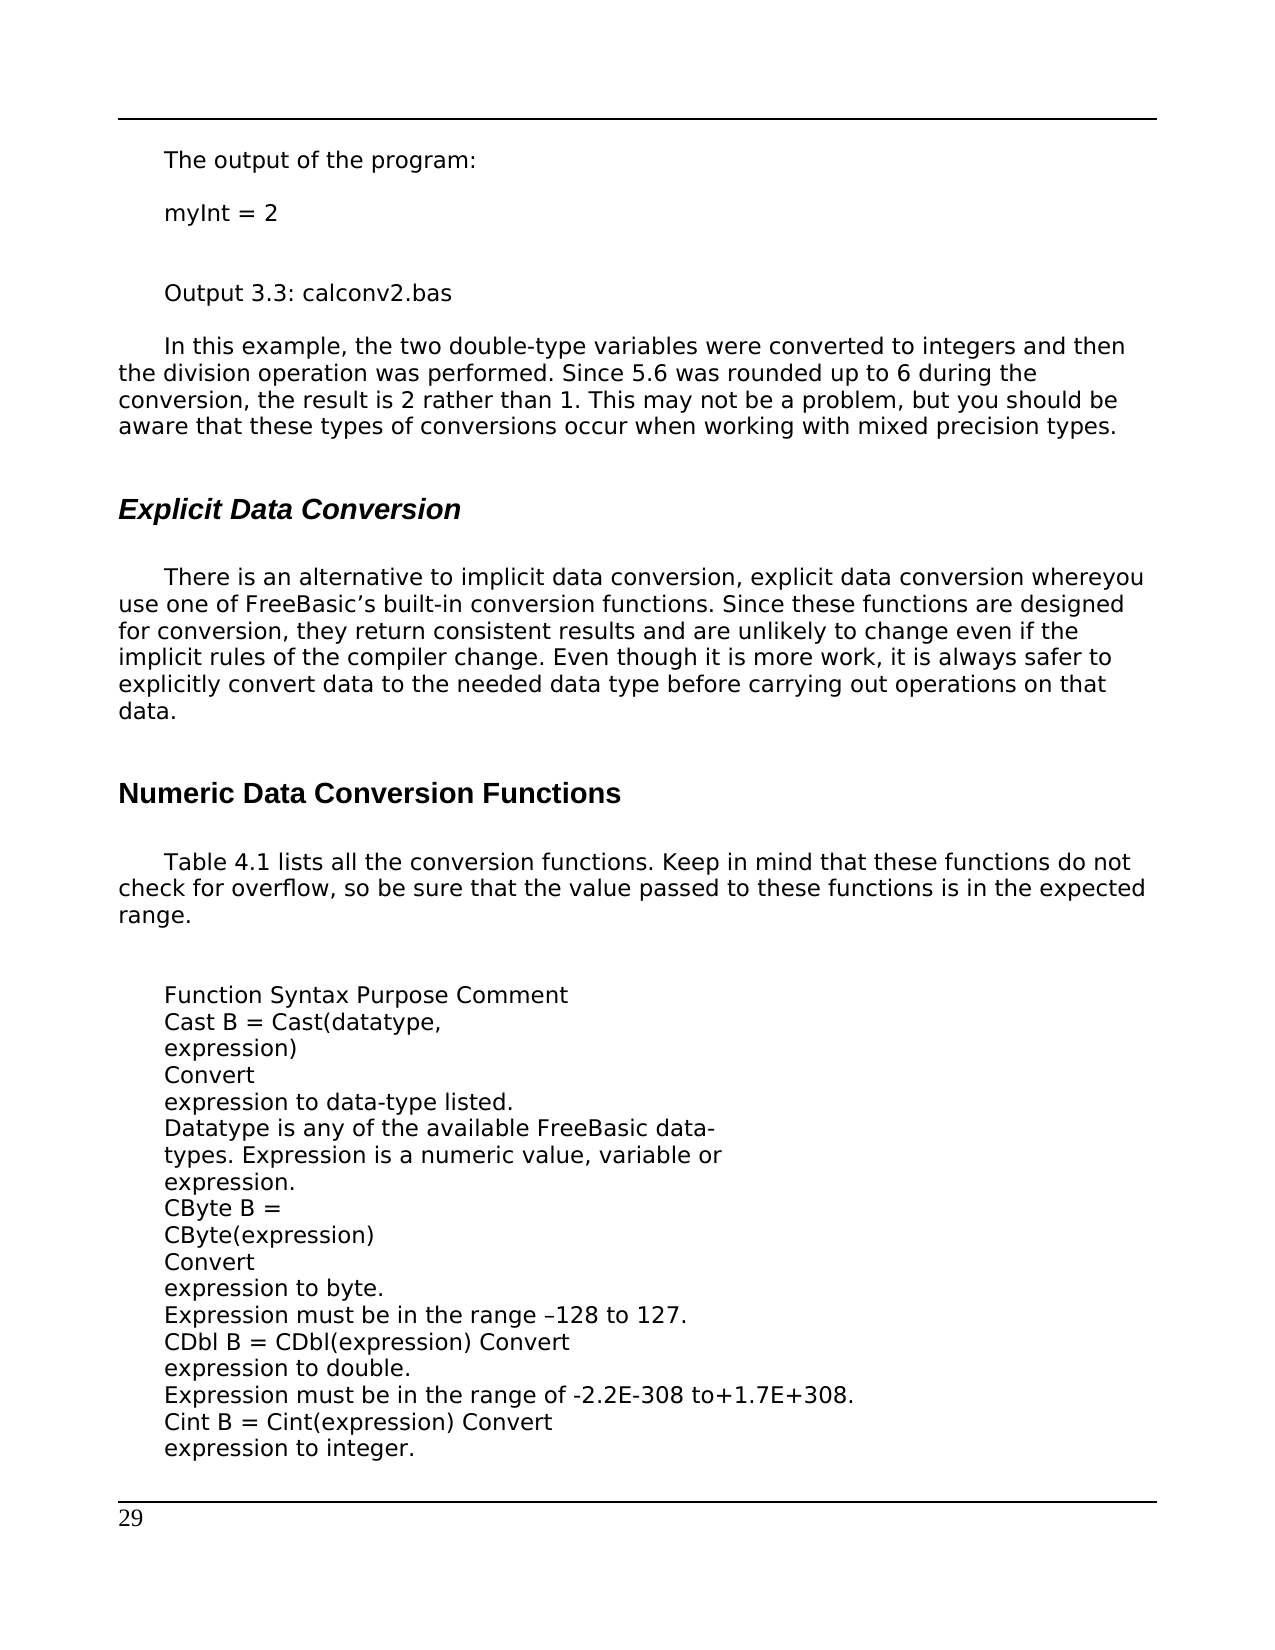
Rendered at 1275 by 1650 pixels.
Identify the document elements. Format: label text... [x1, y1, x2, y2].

subtitle Numeric Data Conversion Functions [118, 776, 1157, 810]
text expression to byte. [118, 1276, 1157, 1302]
text CByte(expression) [118, 1222, 1157, 1249]
text expression. [118, 1169, 1157, 1196]
text expression to data-type listed. [118, 1089, 1157, 1116]
text CDbl B = CDbl(expression) Convert [118, 1329, 1157, 1356]
text In this example, the two double-type variables were converted to integers and then the division operation was performed. Since 5.6 was rounded up to 6 during the conversion, the result is 2 rather than 1. This may not be a problem, but you should be aware that these types of conversions occur when working with mixed precision types. [118, 333, 1157, 440]
text There is an alternative to implicit data conversion, explicit data conversion whereyou use one of FreeBasic’s built-in conversion functions. Since these functions are designed for conversion, they return consistent results and are unlikely to change even if the implicit rules of the compiler change. Even though it is more work, it is always safer to explicitly convert data to the needed data type before carrying out operations on that data. [118, 564, 1157, 724]
text Function Syntax Purpose Comment [118, 982, 1157, 1009]
text Cint B = Cint(expression) Convert [118, 1409, 1157, 1436]
subtitle Explicit Data Conversion [118, 492, 1157, 525]
text Convert [118, 1249, 1157, 1276]
text Convert [118, 1062, 1157, 1089]
text Expression must be in the range of -2.2E-308 to+1.7E+308. [118, 1382, 1157, 1409]
text expression) [118, 1036, 1157, 1062]
text myInt = 2 [118, 200, 1157, 227]
text Table 4.1 lists all the conversion functions. Keep in mind that these functions do not check for overflow, so be sure that the value passed to these functions is in the expected range. [118, 849, 1157, 929]
text Output 3.3: calconv2.bas [118, 280, 1157, 307]
text Cast B = Cast(datatype, [118, 1009, 1157, 1036]
text types. Expression is a numeric value, variable or [118, 1142, 1157, 1169]
text The output of the program: [118, 147, 1157, 173]
text CByte B = [118, 1196, 1157, 1222]
text Expression must be in the range –128 to 127. [118, 1302, 1157, 1329]
text expression to double. [118, 1356, 1157, 1382]
text Datatype is any of the available FreeBasic data- [118, 1116, 1157, 1142]
text expression to integer. [118, 1436, 1157, 1462]
